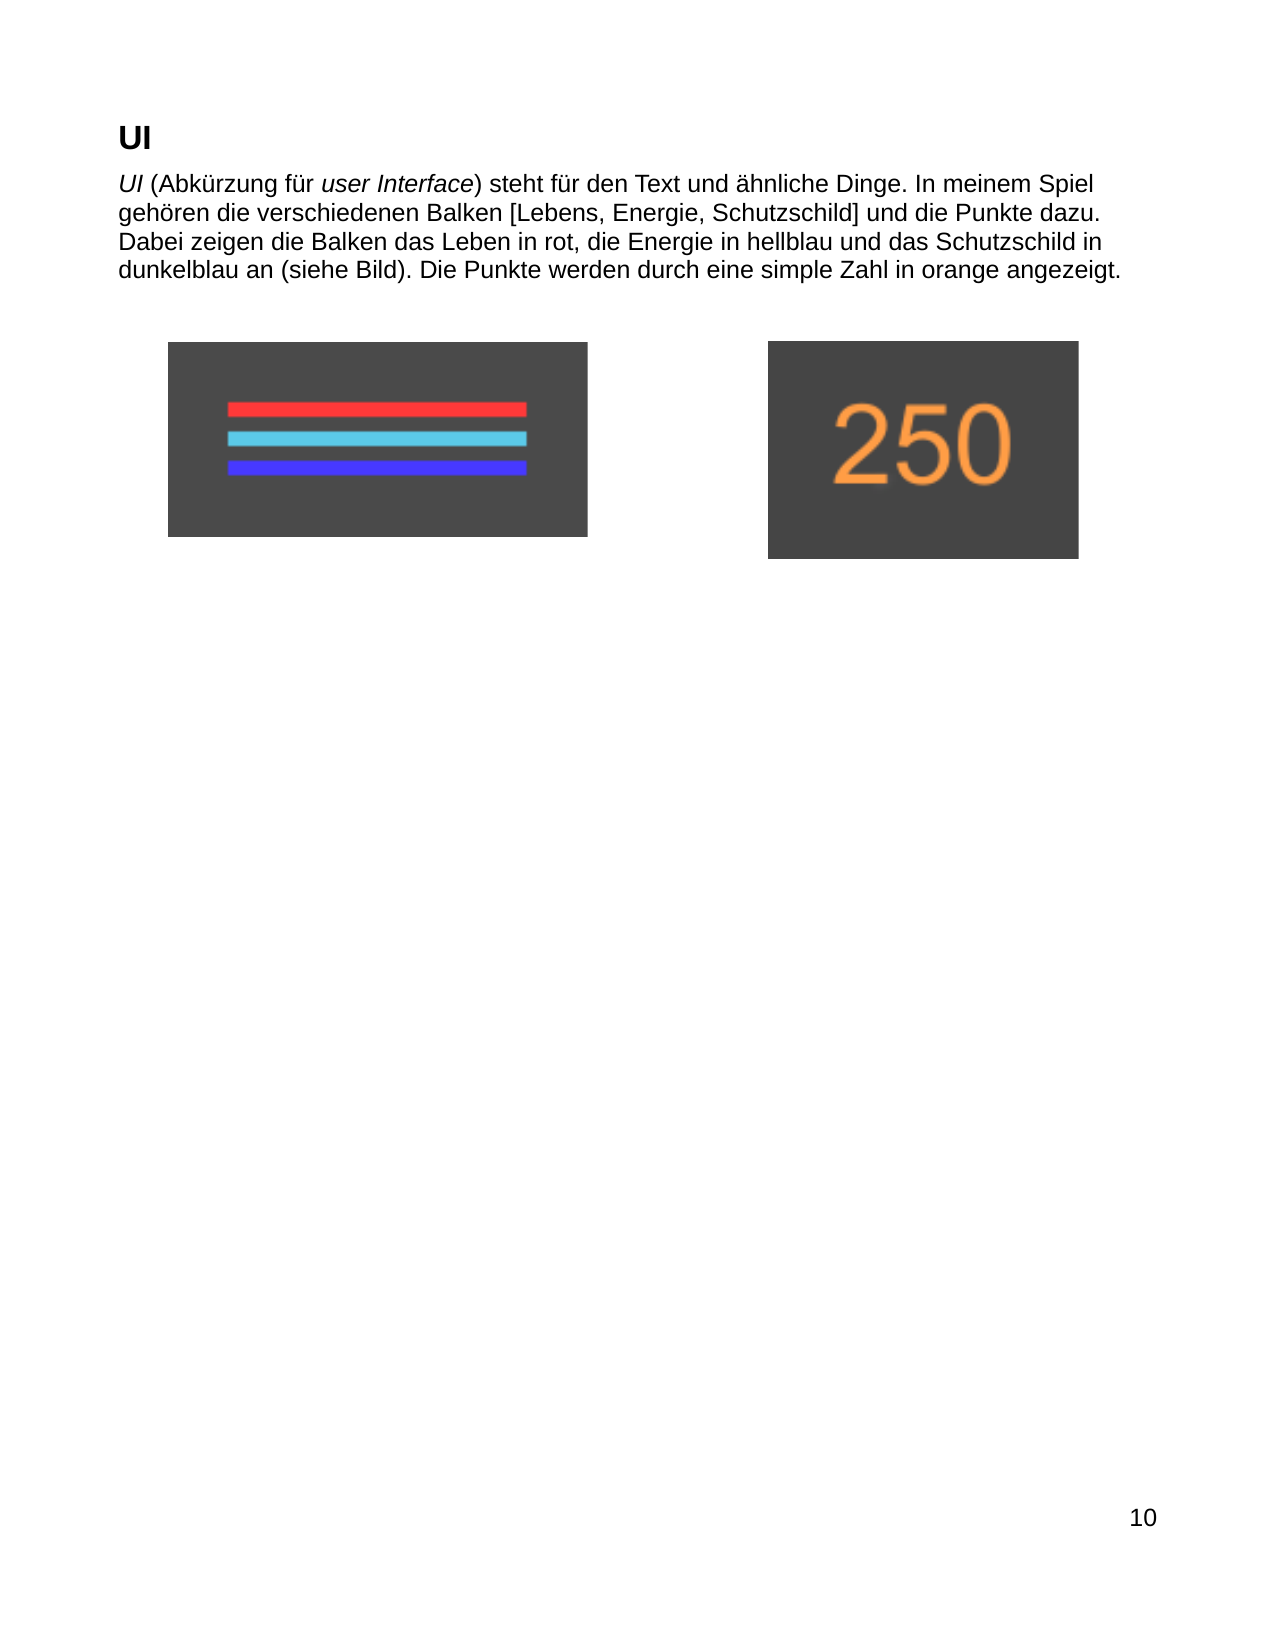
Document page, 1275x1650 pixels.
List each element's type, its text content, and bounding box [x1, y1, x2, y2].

subtitle UI [118, 118, 1157, 157]
picture [768, 341, 1079, 559]
text UI (Abkürzung für user Interface) steht für den Text und ähnliche Dinge. In meinem Spiel gehören die verschiedenen Balken [Lebens, Energie, Schutzschild] und die Punkte dazu. Dabei zeigen die Balken das Leben in rot, die Energie in hellblau und das Schutzschild in dunkelblau an (siehe Bild). Die Punkte werden durch eine simple Zahl in orange angezeigt. [118, 169, 1157, 284]
picture [168, 342, 588, 537]
